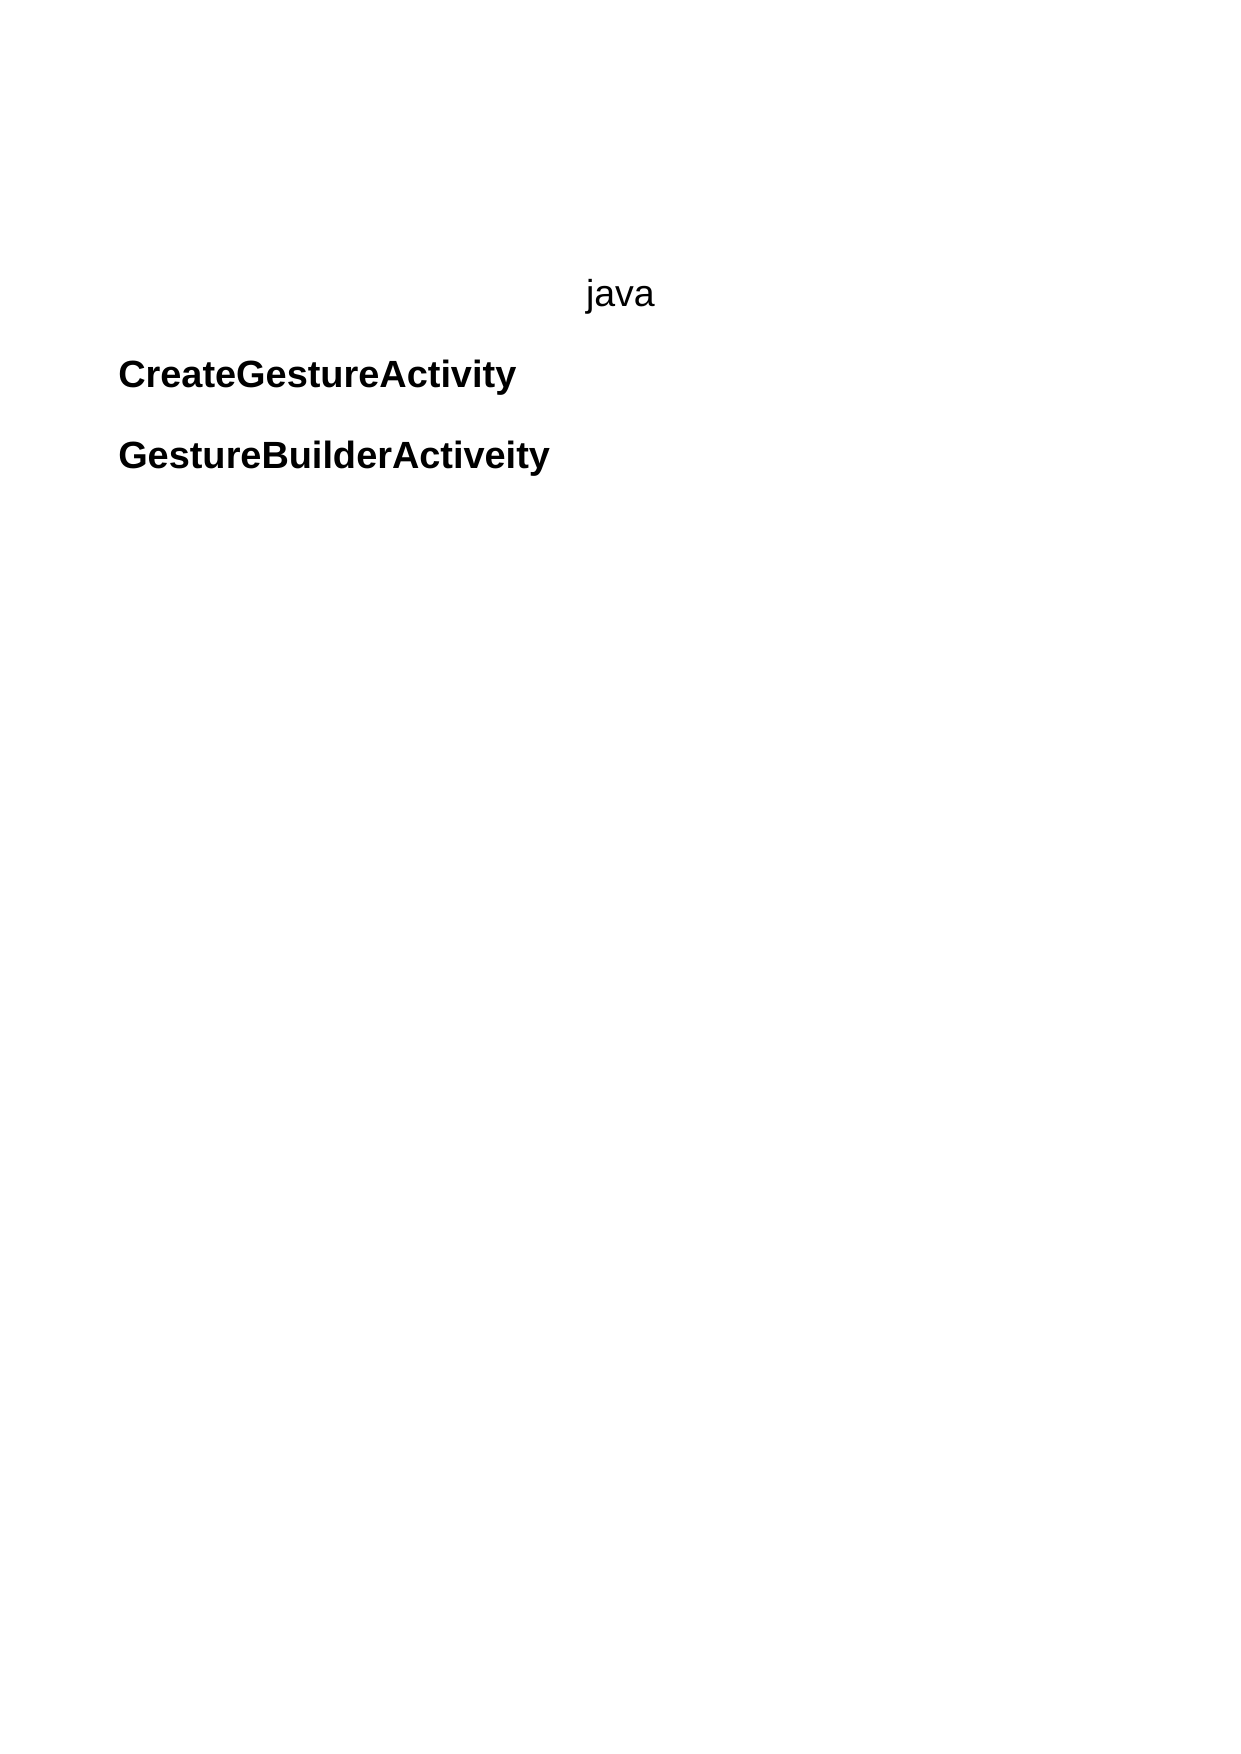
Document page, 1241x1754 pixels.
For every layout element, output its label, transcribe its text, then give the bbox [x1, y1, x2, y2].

subtitle GestureBuilderActiveity [118, 433, 1122, 477]
subtitle CreateGestureActivity [118, 352, 1122, 396]
subtitle java [118, 272, 1122, 315]
